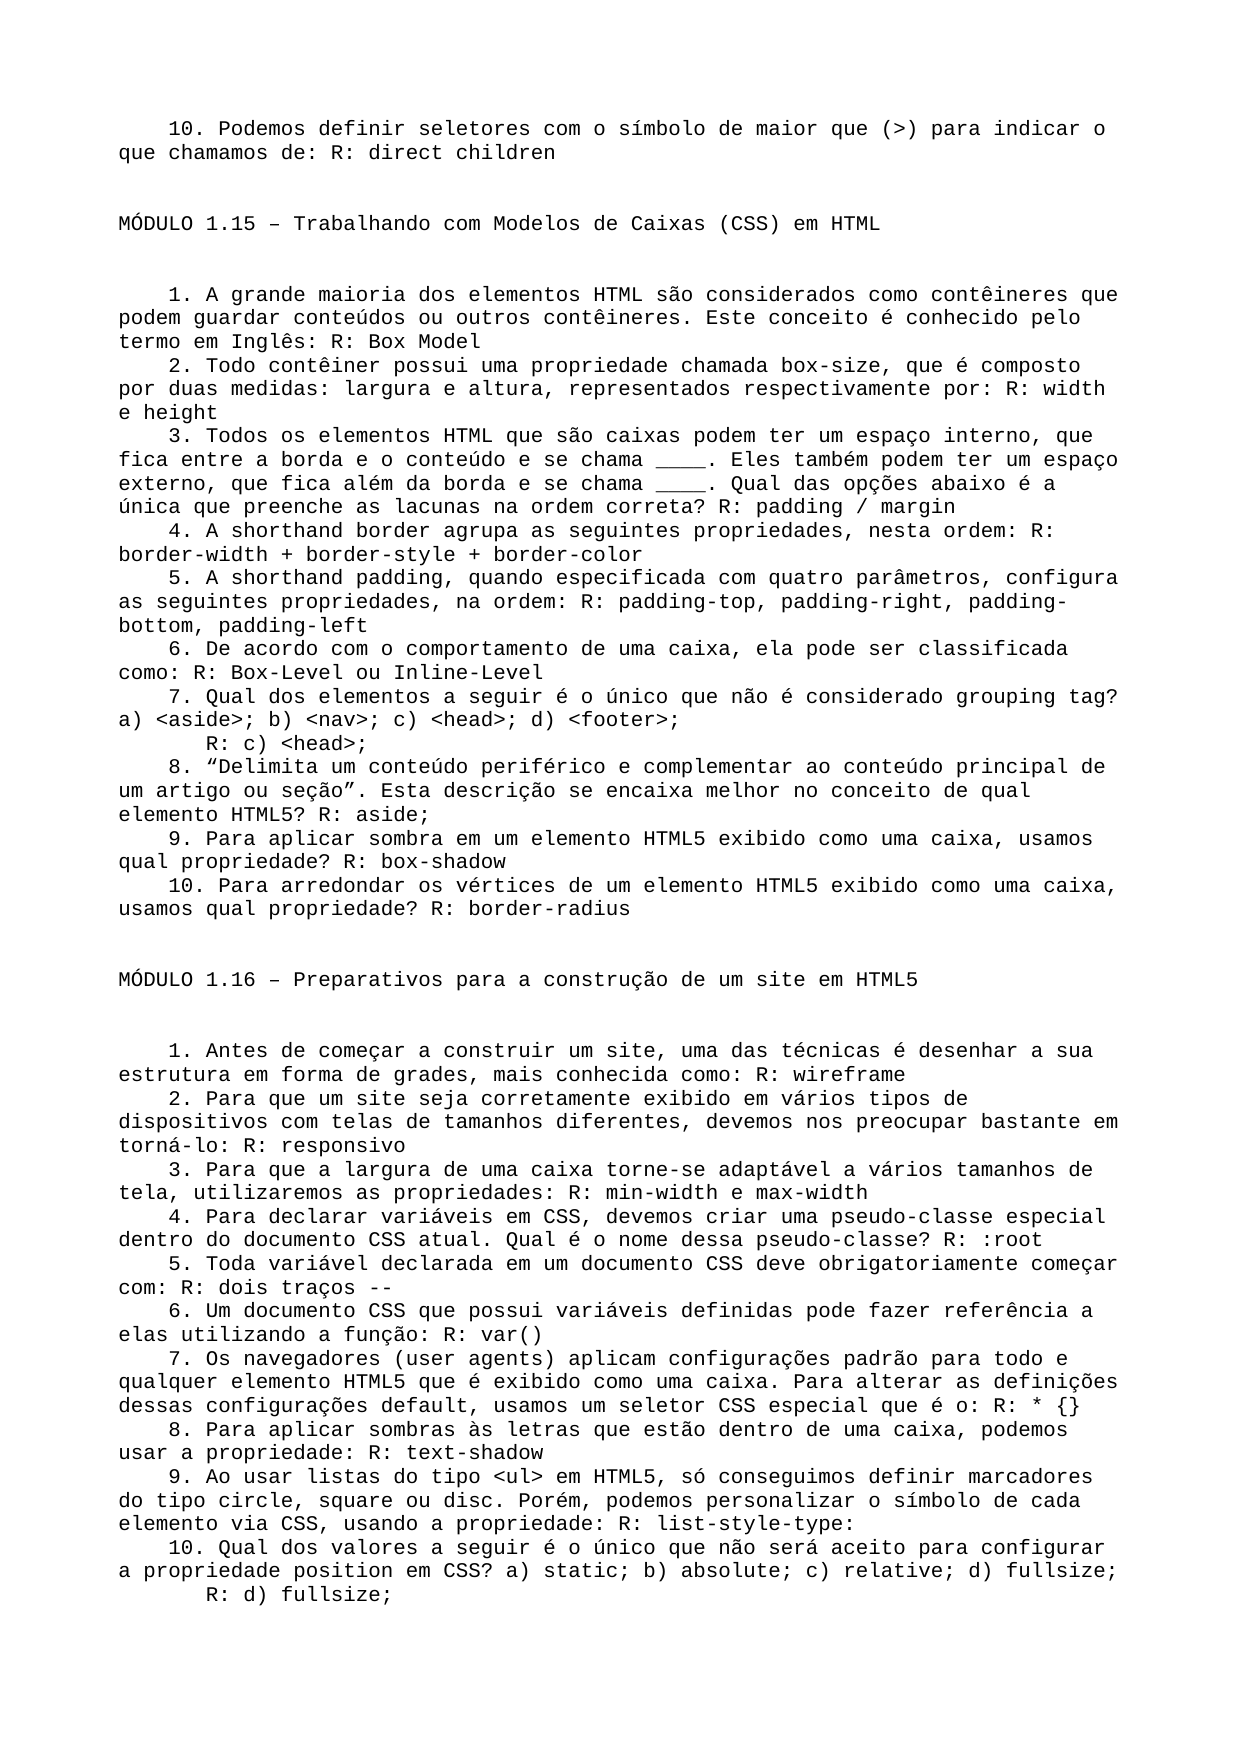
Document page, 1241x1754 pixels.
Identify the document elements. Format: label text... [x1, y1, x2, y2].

text R: c) <head>; [118, 733, 1122, 757]
text 5. A shorthand padding, quando especificada com quatro parâmetros, configura as seguintes propriedades, na ordem: R: padding-top, padding-right, padding-bottom, padding-left [118, 567, 1122, 638]
text 5. Toda variável declarada em um documento CSS deve obrigatoriamente começar com: R: dois traços -- [118, 1253, 1122, 1300]
text 10. Qual dos valores a seguir é o único que não será aceito para configurar a propriedade position em CSS? a) static; b) absolute; c) relative; d) fullsize; [118, 1537, 1122, 1584]
text MÓDULO 1.15 – Trabalhando com Modelos de Caixas (CSS) em HTML [118, 213, 1122, 236]
text 8. Para aplicar sombras às letras que estão dentro de uma caixa, podemos usar a propriedade: R: text-shadow [118, 1419, 1122, 1466]
text 7. Qual dos elementos a seguir é o único que não é considerado grouping tag? a) <aside>; b) <nav>; c) <head>; d) <footer>; [118, 686, 1122, 733]
text 1. Antes de começar a construir um site, uma das técnicas é desenhar a sua estrutura em forma de grades, mais conhecida como: R: wireframe [118, 1040, 1122, 1088]
text MÓDULO 1.16 – Preparativos para a construção de um site em HTML5 [118, 969, 1122, 993]
text 6. De acordo com o comportamento de uma caixa, ela pode ser classificada como: R: Box-Level ou Inline-Level [118, 638, 1122, 686]
text 3. Para que a largura de uma caixa torne-se adaptável a vários tamanhos de tela, utilizaremos as propriedades: R: min-width e max-width [118, 1158, 1122, 1206]
text 1. A grande maioria dos elementos HTML são considerados como contêineres que podem guardar conteúdos ou outros contêineres. Este conceito é conhecido pelo termo em Inglês: R: Box Model [118, 284, 1122, 354]
text R: d) fullsize; [118, 1584, 1122, 1608]
text 6. Um documento CSS que possui variáveis definidas pode fazer referência a elas utilizando a função: R: var() [118, 1300, 1122, 1348]
text 9. Ao usar listas do tipo <ul> em HTML5, só conseguimos definir marcadores do tipo circle, square ou disc. Porém, podemos personalizar o símbolo de cada elemento via CSS, usando a propriedade: R: list-style-type: [118, 1466, 1122, 1537]
text 10. Podemos definir seletores com o símbolo de maior que (>) para indicar o que chamamos de: R: direct children [118, 118, 1122, 165]
text 2. Todo contêiner possui uma propriedade chamada box-size, que é composto por duas medidas: largura e altura, representados respectivamente por: R: width e height [118, 354, 1122, 426]
text 7. Os navegadores (user agents) aplicam configurações padrão para todo e qualquer elemento HTML5 que é exibido como uma caixa. Para alterar as definições dessas configurações default, usamos um seletor CSS especial que é o: R: * {} [118, 1348, 1122, 1419]
text 8. “Delimita um conteúdo periférico e complementar ao conteúdo principal de um artigo ou seção”. Esta descrição se encaixa melhor no conceito de qual elemento HTML5? R: aside; [118, 757, 1122, 827]
text 9. Para aplicar sombra em um elemento HTML5 exibido como uma caixa, usamos qual propriedade? R: box-shadow [118, 827, 1122, 875]
text 10. Para arredondar os vértices de um elemento HTML5 exibido como uma caixa, usamos qual propriedade? R: border-radius [118, 875, 1122, 922]
text 2. Para que um site seja corretamente exibido em vários tipos de dispositivos com telas de tamanhos diferentes, devemos nos preocupar bastante em torná-lo: R: responsivo [118, 1088, 1122, 1158]
text 4. Para declarar variáveis em CSS, devemos criar uma pseudo-classe especial dentro do documento CSS atual. Qual é o nome dessa pseudo-classe? R: :root [118, 1206, 1122, 1253]
text 3. Todos os elementos HTML que são caixas podem ter um espaço interno, que fica entre a borda e o conteúdo e se chama ____. Eles também podem ter um espaço externo, que fica além da borda e se chama ____. Qual das opções abaixo é a única que preenche as lacunas na ordem correta? R: padding / margin [118, 426, 1122, 520]
text 4. A shorthand border agrupa as seguintes propriedades, nesta ordem: R: border-width + border-style + border-color [118, 520, 1122, 567]
